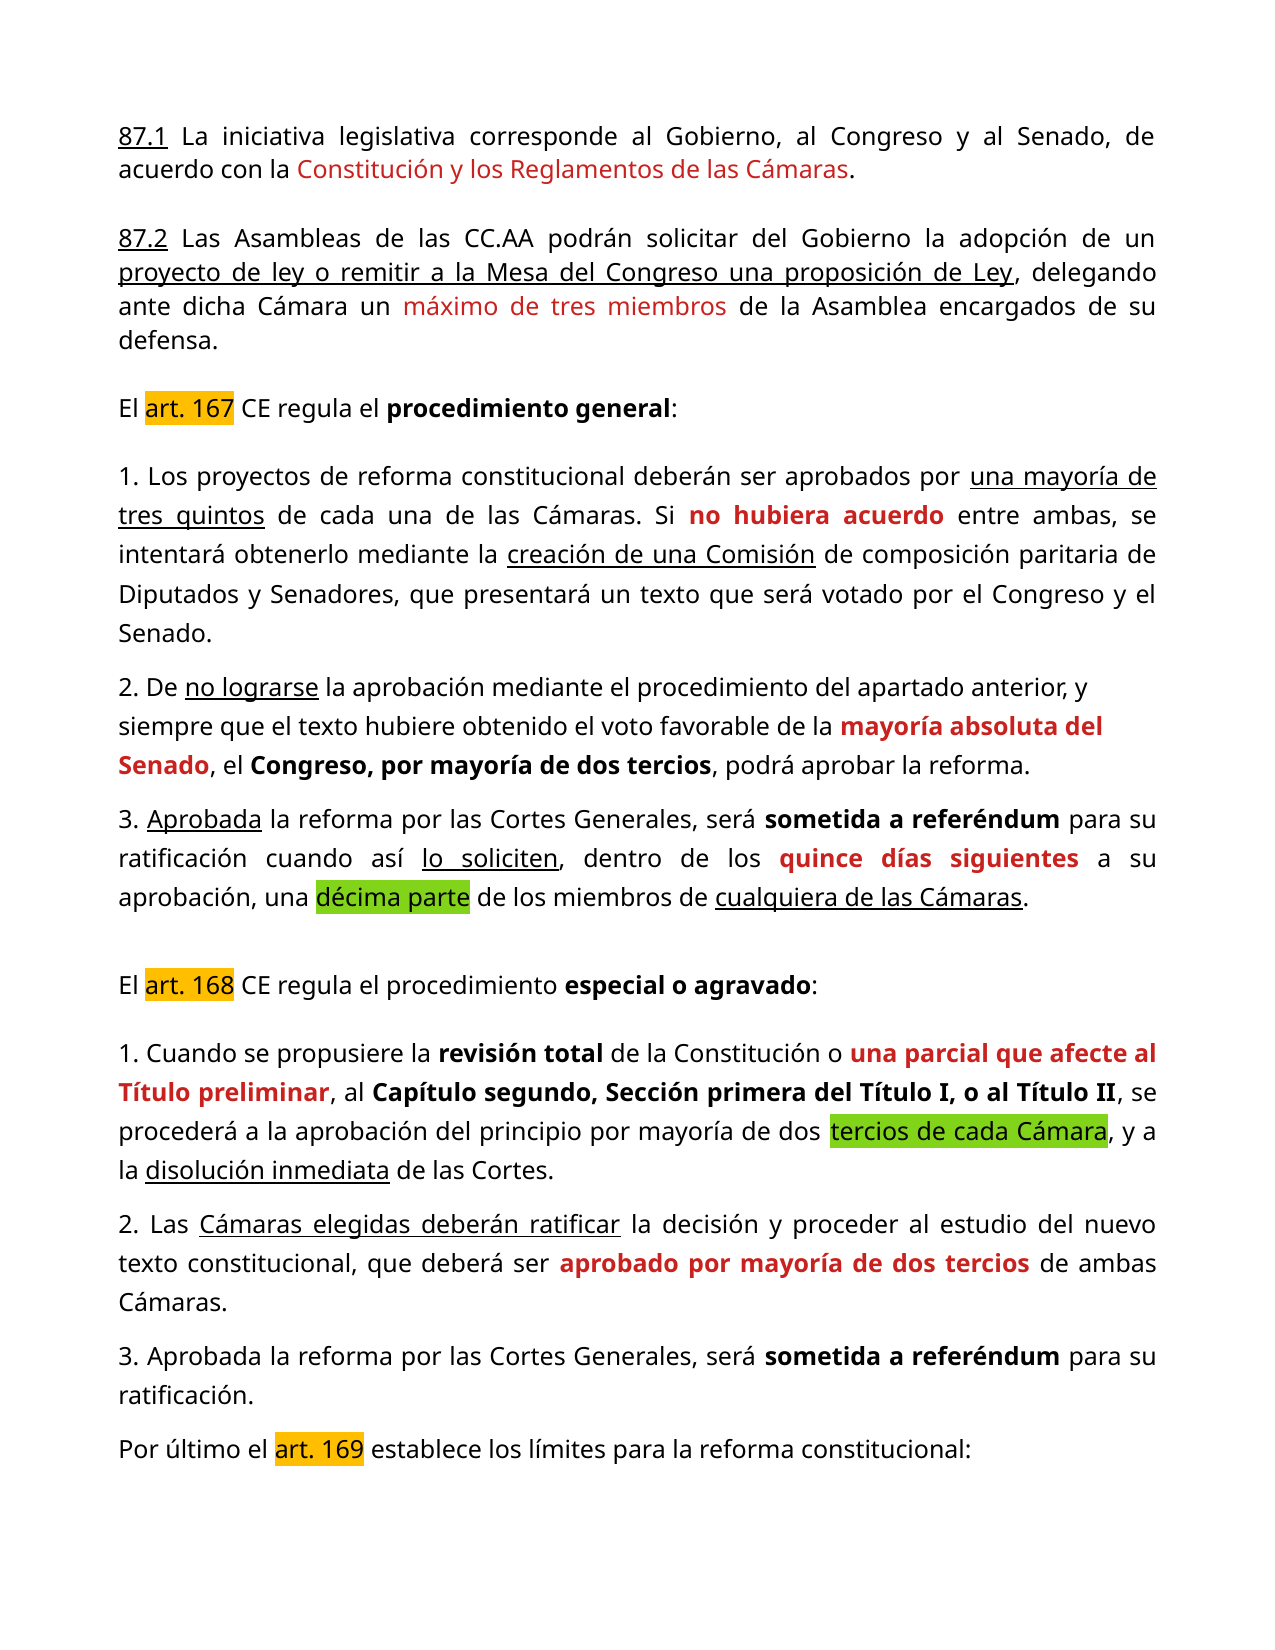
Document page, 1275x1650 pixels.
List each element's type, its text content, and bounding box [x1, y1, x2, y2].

text 3. Aprobada la reforma por las Cortes Generales, será sometida a referéndum para su ratificación cuando así lo soliciten, dentro de los quince días siguientes a su aprobación, una décima parte de los miembros de cualquiera de las Cámaras. [118, 801, 1157, 914]
text Por último el art. 169 establece los límites para la reforma constitucional: [118, 1432, 1157, 1466]
text El art. 167 CE regula el procedimiento general: [118, 391, 1157, 425]
text 1. Los proyectos de reforma constitucional deberán ser aprobados por una mayoría de tres quintos de cada una de las Cámaras. Si no hubiera acuerdo entre ambas, se intentará obtenerlo mediante la creación de una Comisión de composición paritaria de Diputados y Senadores, que presentará un texto que será votado por el Congreso y el Senado. [118, 459, 1157, 649]
text 1. Cuando se propusiere la revisión total de la Constitución o una parcial que afecte al Título preliminar, al Capítulo segundo, Sección primera del Título I, o al Título II, se procederá a la aprobación del principio por mayoría de dos tercios de cada Cámara, y a la disolución inmediata de las Cortes. [118, 1036, 1157, 1187]
text 3. Aprobada la reforma por las Cortes Generales, será sometida a referéndum para su ratificación. [118, 1339, 1157, 1412]
text 2. De no lograrse la aprobación mediante el procedimiento del apartado anterior, y siempre que el texto hubiere obtenido el voto favorable de la mayoría absoluta del Senado, el Congreso, por mayoría de dos tercios, podrá aprobar la reforma. [118, 669, 1157, 782]
text 2. Las Cámaras elegidas deberán ratificar la decisión y proceder al estudio del nuevo texto constitucional, que deberá ser aprobado por mayoría de dos tercios de ambas Cámaras. [118, 1207, 1157, 1319]
text 87.1 La iniciativa legislativa corresponde al Gobierno, al Congreso y al Senado, de acuerdo con la Constitución y los Reglamentos de las Cámaras. [118, 118, 1157, 186]
text 87.2 Las Asambleas de las CC.AA podrán solicitar del Gobierno la adopción de un proyecto de ley o remitir a la Mesa del Congreso una proposición de Ley, delegando ante dicha Cámara un máximo de tres miembros de la Asamblea encargados de su defensa. [118, 220, 1157, 357]
text El art. 168 CE regula el procedimiento especial o agravado: [118, 967, 1157, 1001]
